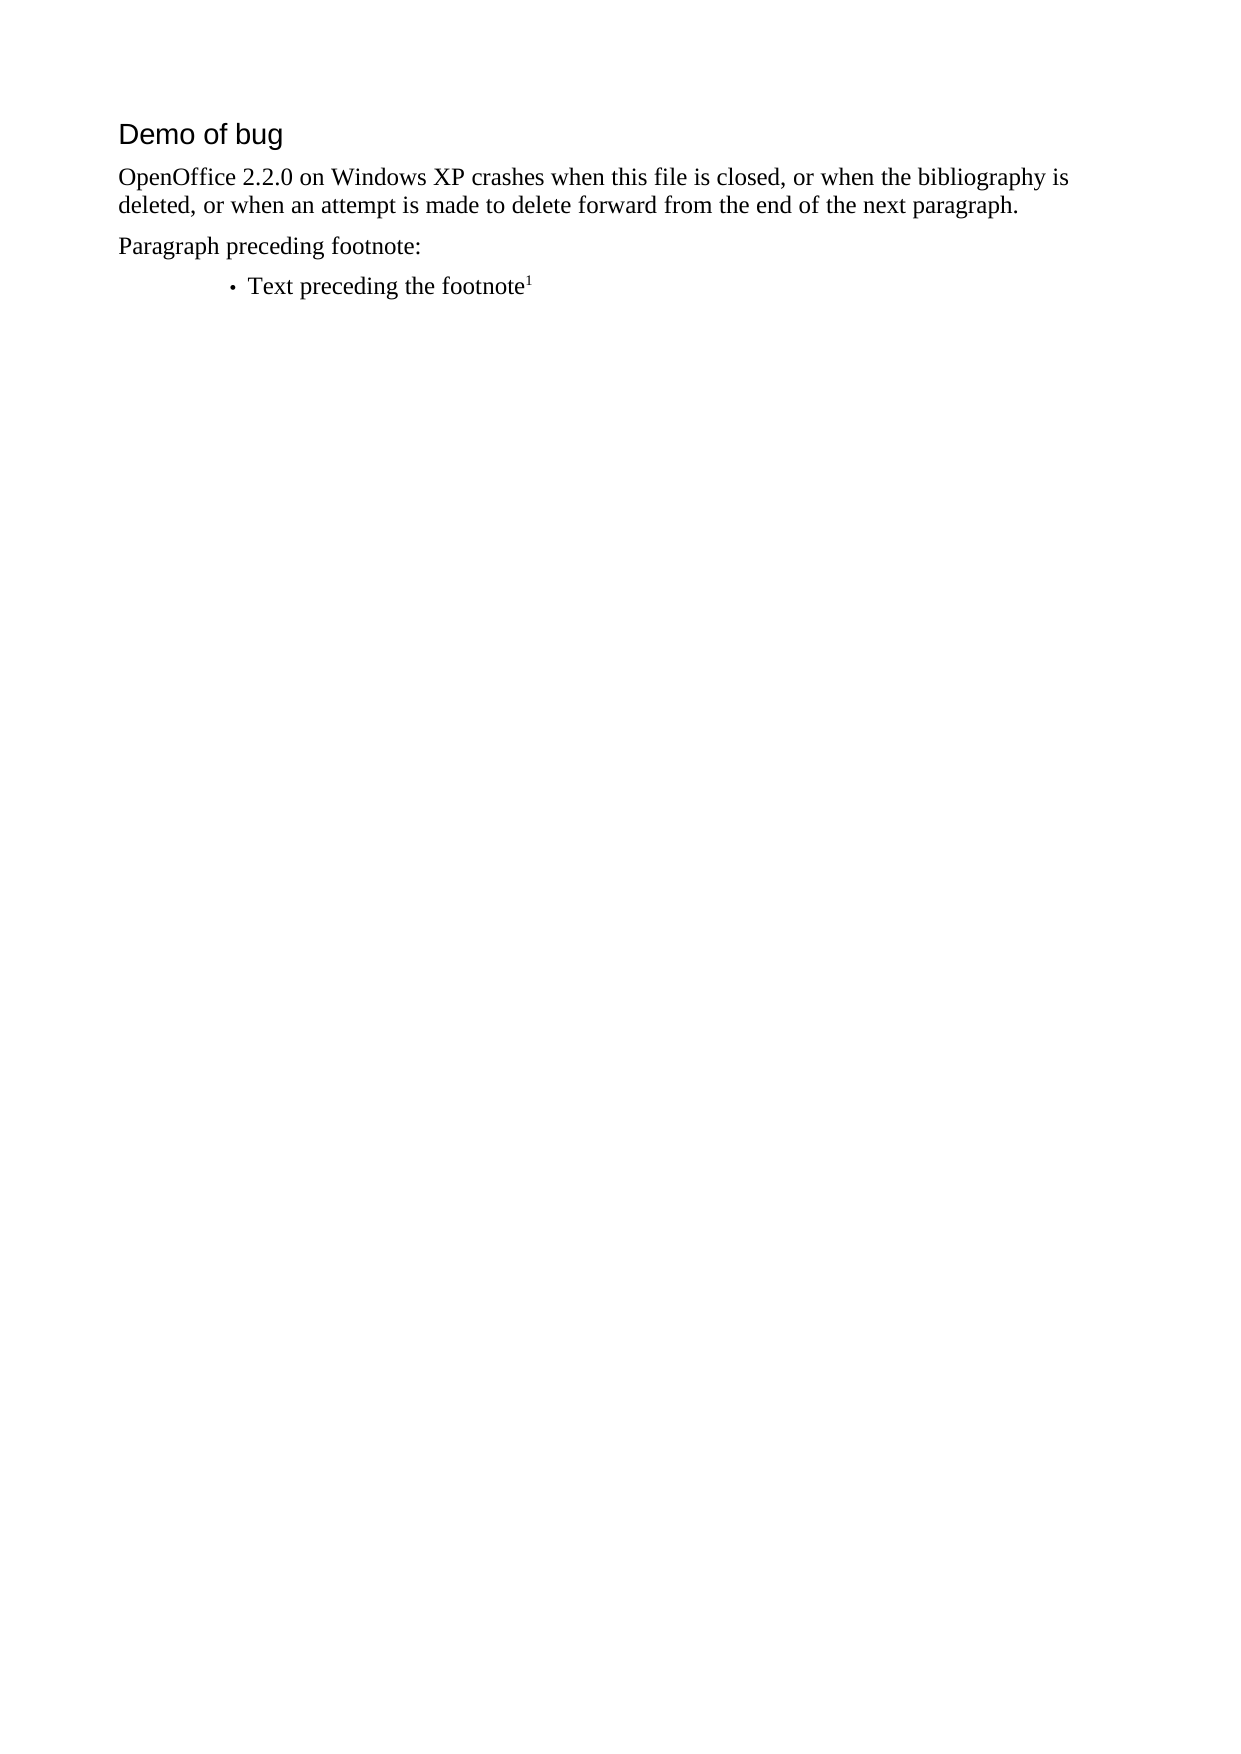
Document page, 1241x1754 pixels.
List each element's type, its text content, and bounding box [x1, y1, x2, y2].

list Text preceding the footnote [229, 272, 1122, 300]
text OpenOffice 2.2.0 on Windows XP crashes when this file is closed, or when the bibliography is deleted, or when an attempt is made to delete forward from the end of the next paragraph. [118, 163, 1122, 219]
text Paragraph preceding footnote: [118, 232, 1122, 260]
subtitle Demo of bug [118, 118, 1122, 151]
